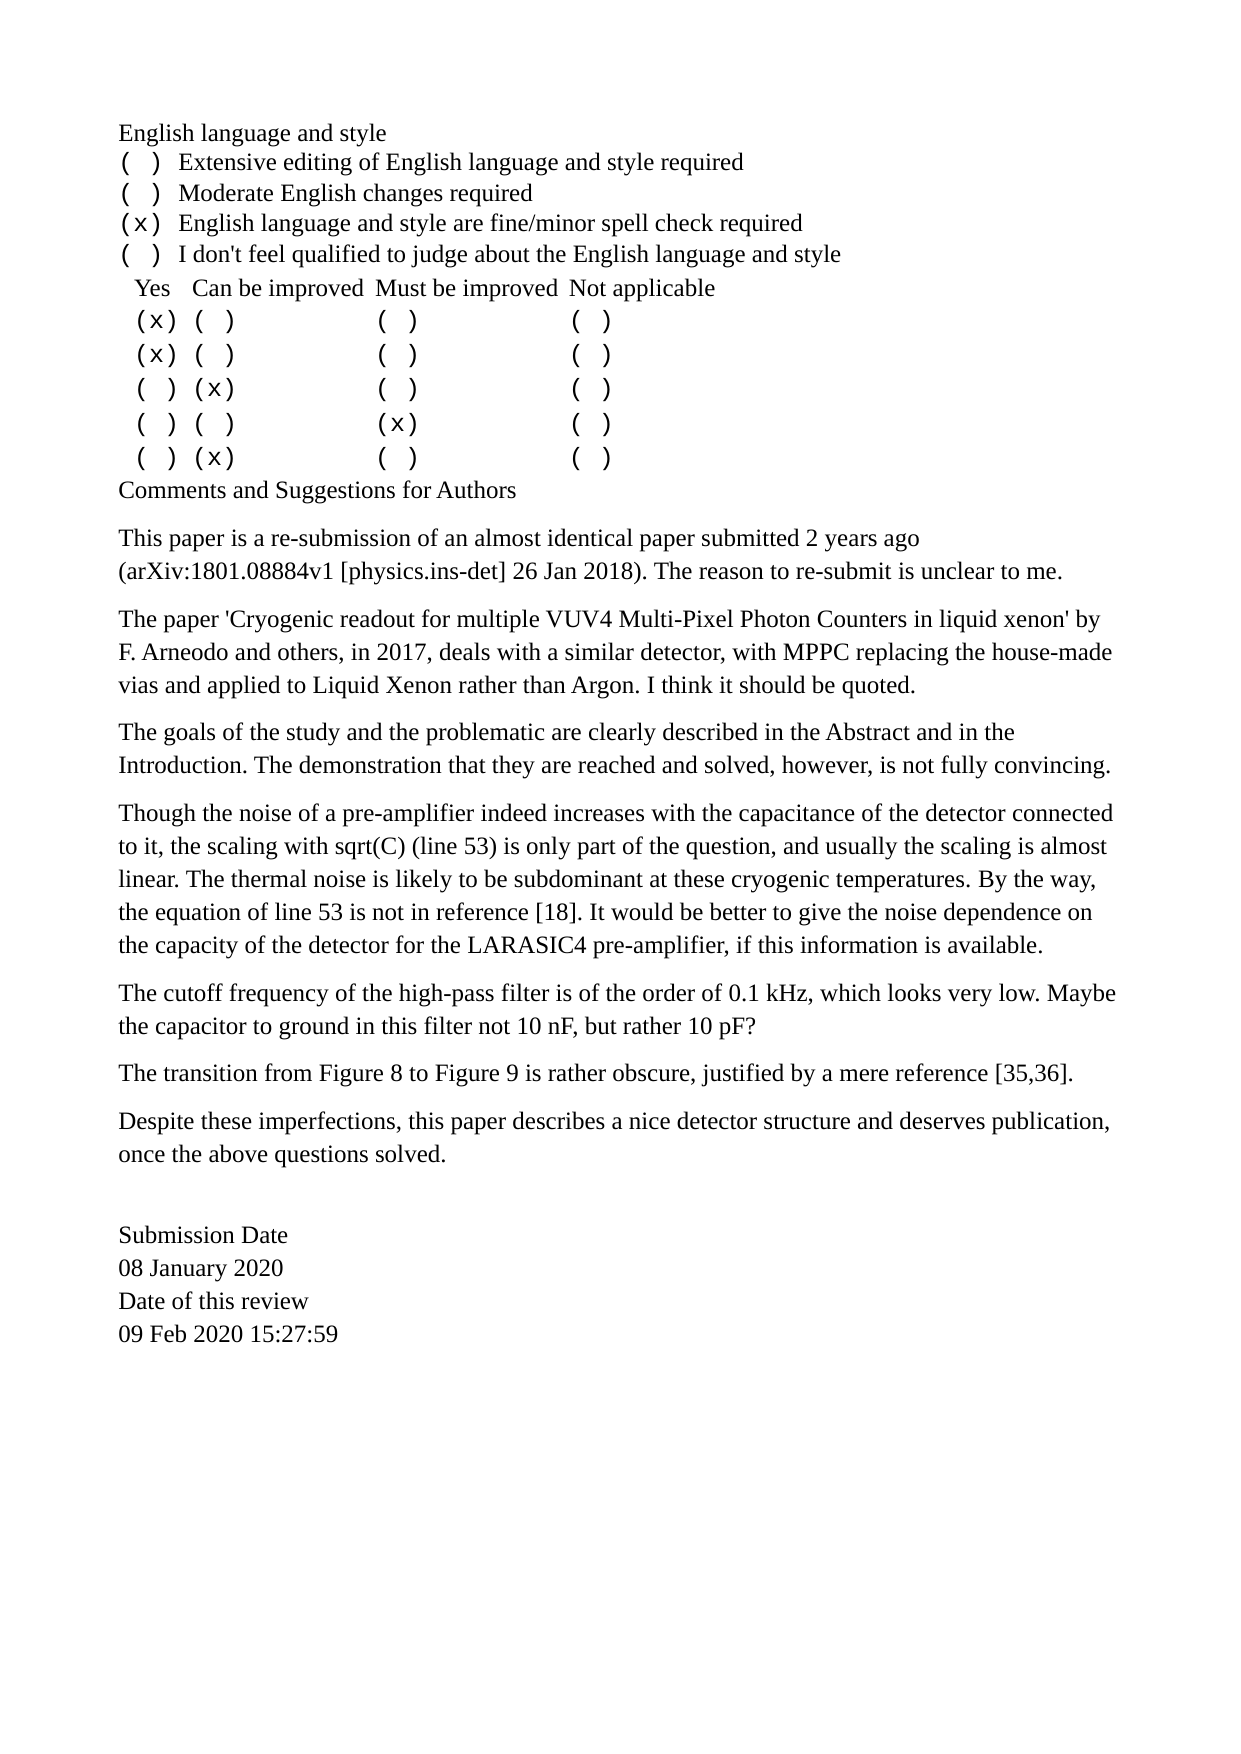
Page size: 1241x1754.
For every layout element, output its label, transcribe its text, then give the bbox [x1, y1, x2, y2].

text The paper 'Cryogenic readout for multiple VUV4 Multi-Pixel Photon Counters in liquid xenon' by F. Arneodo and others, in 2017, deals with a similar detector, with MPPC replacing the house-made vias and applied to Liquid Xenon rather than Argon. I think it should be quoted. [118, 604, 1122, 699]
text Date of this review [118, 1286, 1122, 1314]
text ( ) Extensive editing of English language and style required ( ) Moderate English changes required (x) English language and style are fine/minor spell check required ( ) I don't feel qualified to judge about the English language and style [118, 147, 1122, 270]
table_cell ( ) [131, 407, 189, 441]
text The transition from Figure 8 to Figure 9 is rather obscure, justified by a mere reference [35,36]. [118, 1058, 1122, 1087]
table_cell [118, 305, 131, 339]
text Despite these imperfections, this paper describes a nice detector structure and deserves publication, once the above questions solved. [118, 1106, 1122, 1168]
table_cell (x) [131, 339, 189, 373]
table_cell ( ) [189, 407, 372, 441]
table_cell [118, 339, 131, 373]
text This paper is a re-submission of an almost identical paper submitted 2 years ago (arXiv:1801.08884v1 [physics.ins-det] 26 Jan 2018). The reason to re-submit is unclear to me. [118, 523, 1122, 585]
table_cell ( ) [372, 305, 566, 339]
table_cell ( ) [566, 373, 727, 407]
text Submission Date [118, 1220, 1122, 1248]
table_cell (x) [131, 305, 189, 339]
table_cell [118, 441, 131, 476]
text 08 January 2020 [118, 1253, 1122, 1281]
text Though the noise of a pre-amplifier indeed increases with the capacitance of the detector connected to it, the scaling with sqrt(C) (line 53) is only part of the question, and usually the scaling is almost linear. The thermal noise is likely to be subdominant at these cryogenic temperatures. By the way, the equation of line 53 is not in reference [18]. It would be better to give the noise dependence on the capacity of the detector for the LARASIC4 pre-amplifier, if this information is available. [118, 798, 1122, 959]
text The cutoff frequency of the high-pass filter is of the order of 0.1 kHz, which looks very low. Maybe the capacitor to ground in this filter not 10 nF, but rather 10 pF? [118, 978, 1122, 1039]
text The goals of the study and the problematic are clearly described in the Abstract and in the Introduction. The demonstration that they are reached and solved, however, is not fully convincing. [118, 717, 1122, 779]
text 09 Feb 2020 15:27:59 [118, 1319, 1122, 1347]
table_cell ( ) [566, 441, 727, 476]
table_cell ( ) [566, 305, 727, 339]
table_cell ( ) [131, 373, 189, 407]
table_header Can be improved [189, 270, 372, 305]
table_cell ( ) [189, 339, 372, 373]
table_header [118, 270, 131, 305]
table_cell (x) [372, 407, 566, 441]
table_cell ( ) [372, 373, 566, 407]
table_cell ( ) [566, 407, 727, 441]
text English language and style [118, 118, 1122, 147]
table_header Yes [131, 270, 189, 305]
table_cell [118, 373, 131, 407]
table_cell ( ) [566, 339, 727, 373]
text Comments and Suggestions for Authors [118, 476, 1122, 504]
table_cell ( ) [372, 339, 566, 373]
table_cell (x) [189, 373, 372, 407]
table_header Not applicable [566, 270, 727, 305]
table_header Must be improved [372, 270, 566, 305]
table_cell [118, 407, 131, 441]
table_cell ( ) [189, 305, 372, 339]
table_cell (x) [189, 441, 372, 476]
table_cell ( ) [131, 441, 189, 476]
table_cell ( ) [372, 441, 566, 476]
